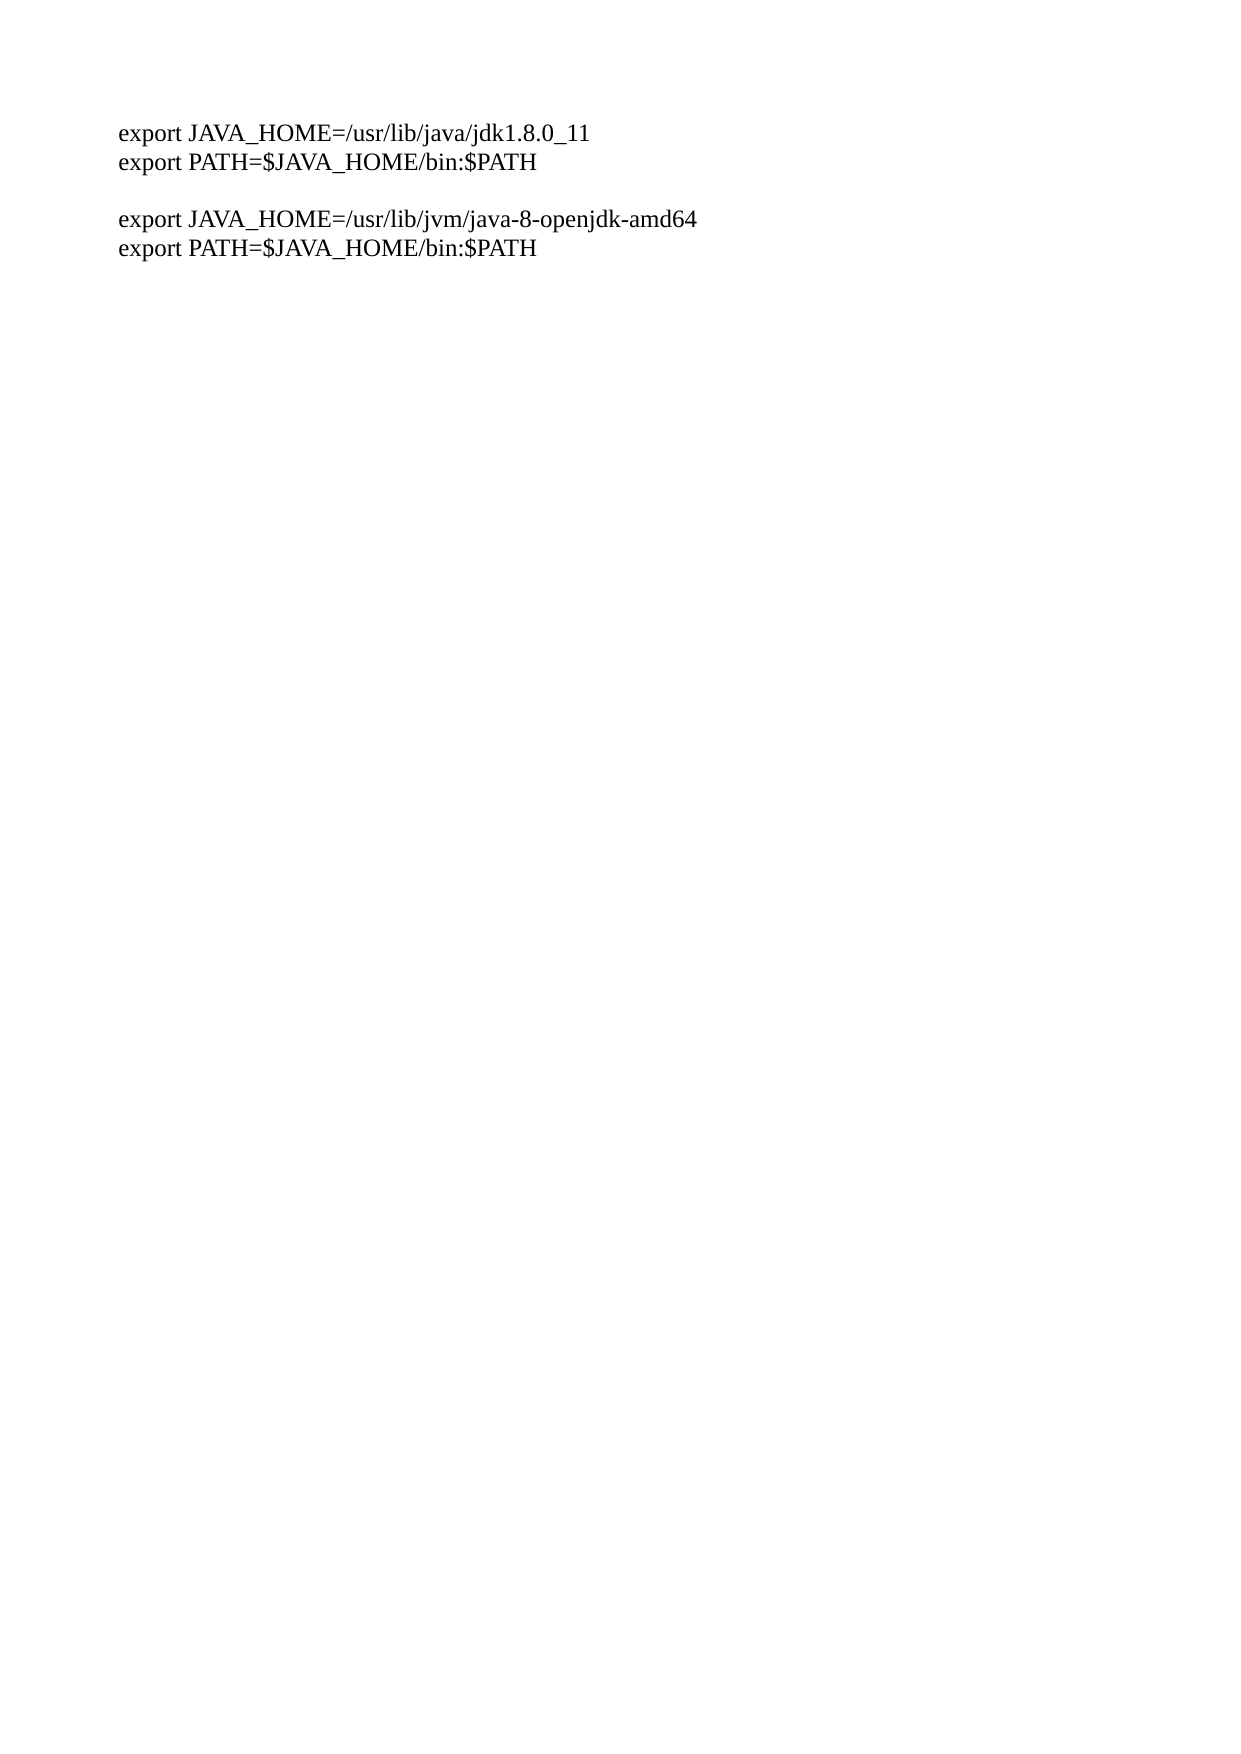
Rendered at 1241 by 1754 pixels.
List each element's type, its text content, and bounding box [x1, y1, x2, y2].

text export PATH=$JAVA_HOME/bin:$PATH [118, 147, 1122, 176]
text export PATH=$JAVA_HOME/bin:$PATH [118, 233, 1122, 262]
text export JAVA_HOME=/usr/lib/jvm/java-8-openjdk-amd64 [118, 204, 1122, 233]
text export JAVA_HOME=/usr/lib/java/jdk1.8.0_11 [118, 118, 1122, 147]
